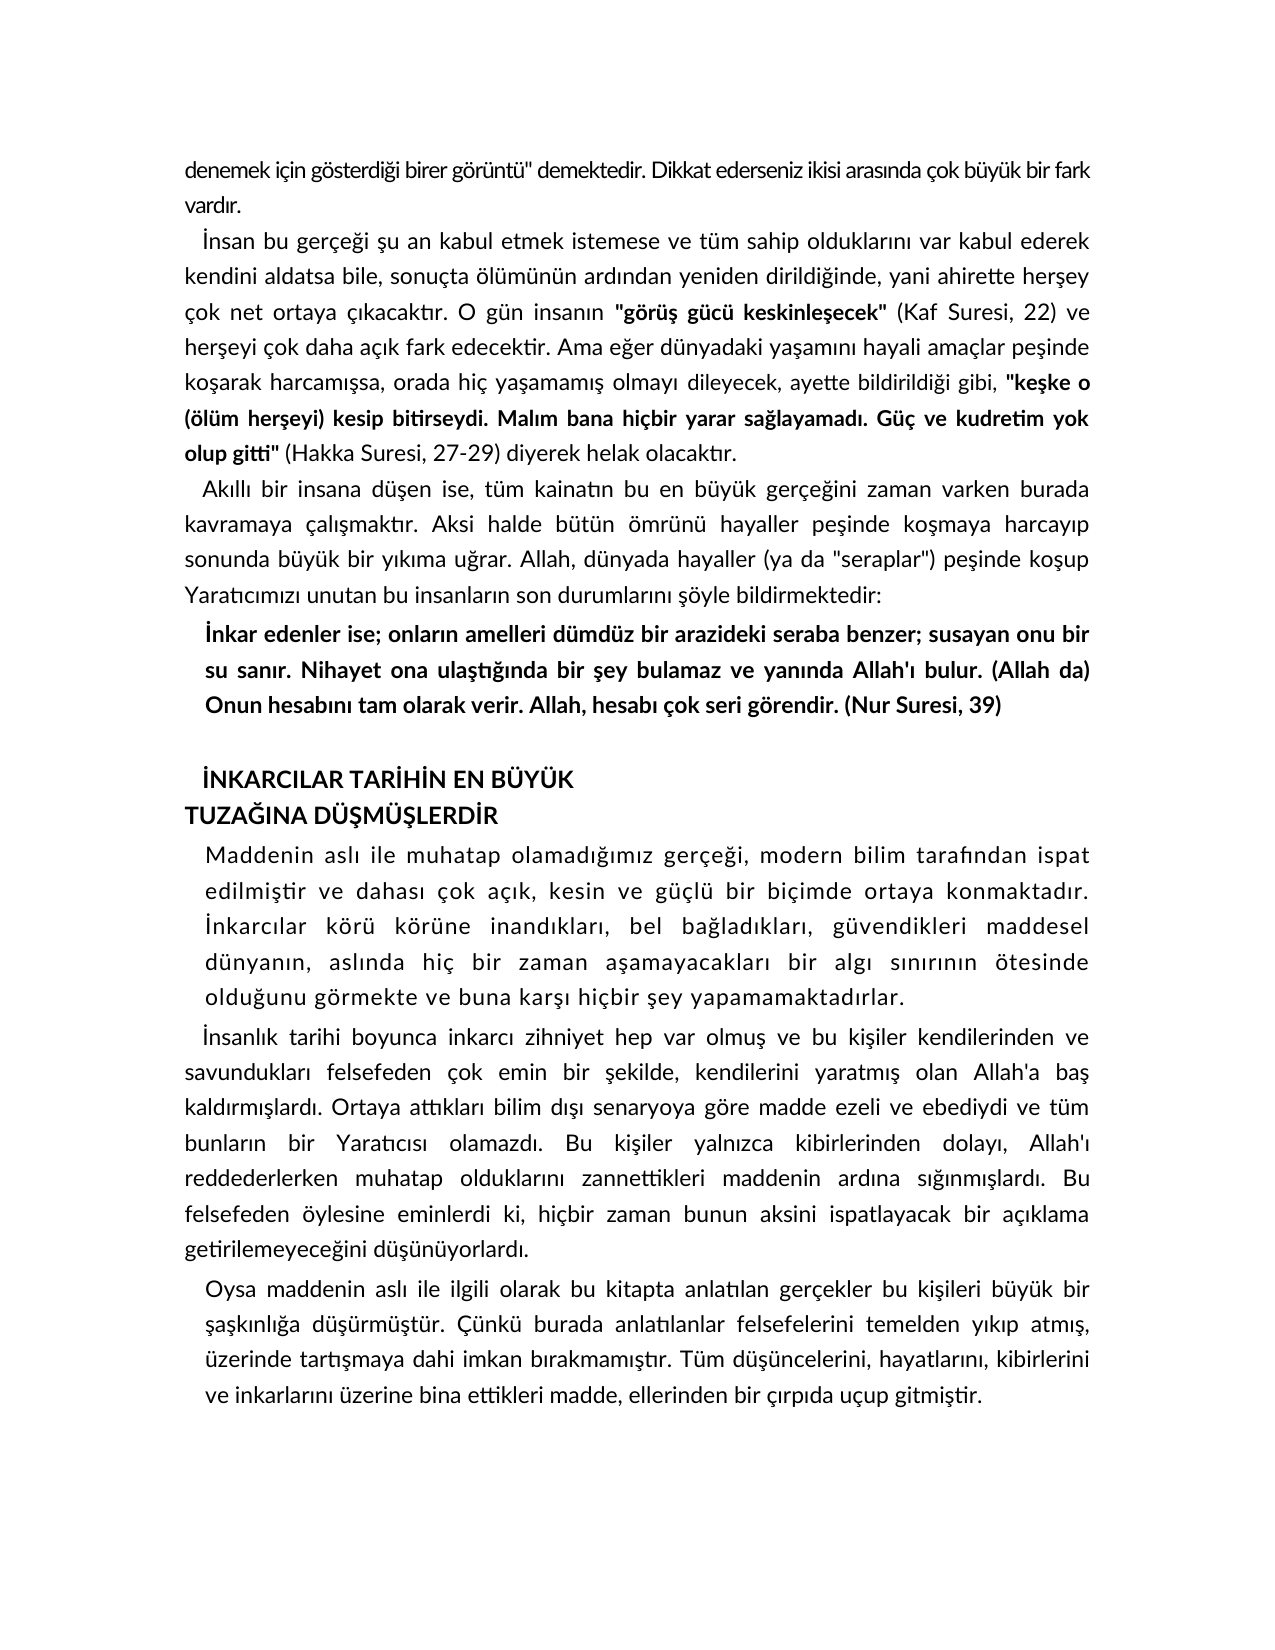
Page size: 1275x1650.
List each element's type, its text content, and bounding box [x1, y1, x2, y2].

text İnsanlık tarihi boyunca inkarcı zihniyet hep var olmuş ve bu kişiler kendilerinden ve savundukları felsefeden çok emin bir şekilde, kendilerini yaratmış olan Allah'a baş kaldırmışlardı. Ortaya attıkları bilim dışı senaryoya göre madde ezeli ve ebediydi ve tüm bunların bir Yaratıcısı olamazdı. Bu kişiler yalnızca kibirlerinden dolayı, Allah'ı reddederlerken muhatap olduklarını zannettikleri maddenin ardına sığınmışlardı. Bu felsefeden öylesine eminlerdi ki, hiçbir zaman bunun aksini ispatlayacak bir açıklama getirilemeyeceğini düşünüyorlardı. [184, 1017, 1091, 1264]
text Oysa maddenin aslı ile ilgili olarak bu kitapta anlatılan gerçekler bu kişileri büyük bir şaşkınlığa düşürmüştür. Çünkü burada anlatılanlar felsefelerini temelden yıkıp atmış, üzerinde tartışmaya dahi imkan bırakmamıştır. Tüm düşüncelerini, hayatlarını, kibirlerini ve inkarlarını üzerine bina ettikleri madde, ellerinden bir çırpıda uçup gitmiştir. [205, 1269, 1091, 1410]
text İNKARCILAR TARİHİN EN BÜYÜK TUZAĞINA DÜŞMÜŞLERDİR [184, 760, 1091, 831]
text denemek için gösterdiği birer görüntü" demektedir. Dikkat ederseniz ikisi arasında çok büyük bir fark vardır. [184, 150, 1091, 221]
text İnkar edenler ise; onların amelleri dümdüz bir arazideki seraba benzer; susayan onu bir su sanır. Nihayet ona ulaştığında bir şey bulamaz ve yanında Allah'ı bulur. (Allah da) Onun hesabını tam olarak verir. Allah, hesabı çok seri görendir. (Nur Suresi, 39) [205, 614, 1091, 721]
text Maddenin aslı ile muhatap olamadığımız gerçeği, modern bilim tarafından ispat edilmiştir ve dahası çok açık, kesin ve güçlü bir biçimde ortaya konmaktadır. İnkarcılar körü körüne inandıkları, bel bağladıkları, güvendikleri maddesel dünyanın, aslında hiç bir zaman aşamayacakları bir algı sınırının ötesinde olduğunu görmekte ve buna karşı hiçbir şey yapamamaktadırlar. [205, 835, 1091, 1012]
text İnsan bu gerçeği şu an kabul etmek istemese ve tüm sahip olduklarını var kabul ederek kendini aldatsa bile, sonuçta ölümünün ardından yeniden dirildiğinde, yani ahirette herşey çok net ortaya çıkacaktır. O gün insanın "görüş gücü keskinleşecek" (Kaf Suresi, 22) ve herşeyi çok daha açık fark edecektir. Ama eğer dünyadaki yaşamını hayali amaçlar peşinde koşarak harcamışsa, orada hiç yaşamamış olmayı dileyecek, ayette bildirildiği gibi, "keşke o (ölüm herşeyi) kesip bitirseydi. Malım bana hiçbir yarar sağlayamadı. Güç ve kudretim yok olup gitti" (Hakka Suresi, 27-29) diyerek helak olacaktır. [184, 221, 1091, 469]
text Akıllı bir insana düşen ise, tüm kainatın bu en büyük gerçeğini zaman varken burada kavramaya çalışmaktır. Aksi halde bütün ömrünü hayaller peşinde koşmaya harcayıp sonunda büyük bir yıkıma uğrar. Allah, dünyada hayaller (ya da "seraplar") peşinde koşup Yaratıcımızı unutan bu insanların son durumlarını şöyle bildirmektedir: [184, 469, 1091, 610]
